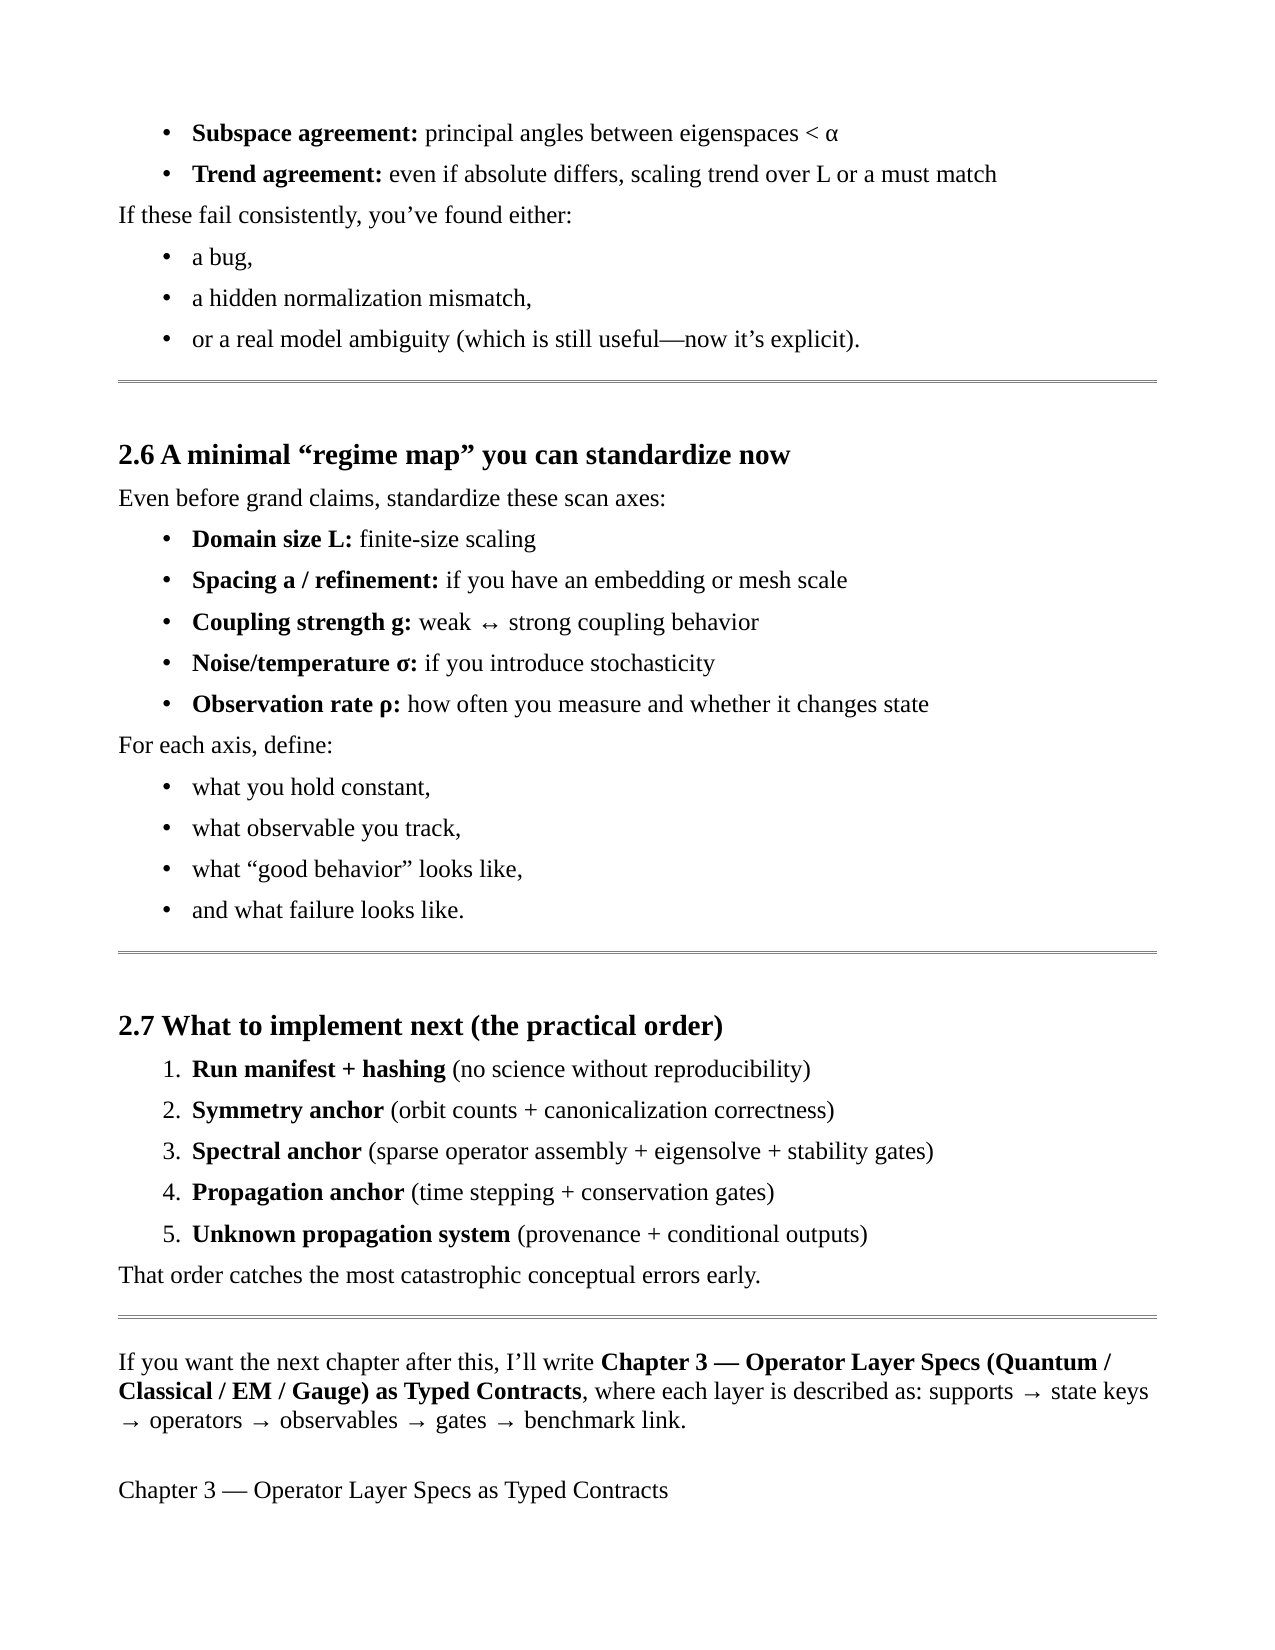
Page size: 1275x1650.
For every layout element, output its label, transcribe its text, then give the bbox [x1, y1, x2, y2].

list and what failure looks like. [162, 895, 1157, 924]
subtitle 2.7 What to implement next (the practical order) [118, 1008, 1157, 1041]
text Chapter 3 — Operator Layer Specs as Typed Contracts [118, 1446, 1157, 1504]
list what observable you track, [162, 813, 1157, 842]
list Subspace agreement: principal angles between eigenspaces < α [162, 118, 1157, 147]
subtitle 2.6 A minimal “regime map” you can standardize now [118, 437, 1157, 470]
text If you want the next chapter after this, I’ll write Chapter 3 — Operator Layer Specs (Quantum / Classical / EM / Gauge) as Typed Contracts, where each layer is described as: supports → state keys → operators → observables → gates → benchmark link. [118, 1347, 1157, 1434]
list what “good behavior” looks like, [162, 854, 1157, 883]
list or a real model ambiguity (which is still useful—now it’s explicit). [162, 324, 1157, 353]
list what you hold constant, [162, 772, 1157, 800]
list Unknown propagation system (provenance + conditional outputs) [162, 1219, 1157, 1247]
list Noise/temperature σ: if you introduce stochasticity [162, 648, 1157, 677]
list Trend agreement: even if absolute differs, scaling trend over L or a must match [162, 159, 1157, 188]
list a hidden normalization mismatch, [162, 283, 1157, 312]
list Propagation anchor (time stepping + conservation gates) [162, 1177, 1157, 1206]
text That order catches the most catastrophic conceptual errors early. [118, 1260, 1157, 1289]
list Run manifest + hashing (no science without reproducibility) [162, 1054, 1157, 1082]
text For each axis, define: [118, 730, 1157, 759]
text If these fail consistently, you’ve found either: [118, 201, 1157, 229]
list Coupling strength g: weak ↔ strong coupling behavior [162, 607, 1157, 635]
list Spacing a / refinement: if you have an embedding or mesh scale [162, 565, 1157, 594]
list Domain size L: finite-size scaling [162, 524, 1157, 553]
list Spectral anchor (sparse operator assembly + eigensolve + stability gates) [162, 1136, 1157, 1165]
text Even before grand claims, standardize these scan axes: [118, 483, 1157, 512]
list a bug, [162, 242, 1157, 271]
list Symmetry anchor (orbit counts + canonicalization correctness) [162, 1095, 1157, 1124]
list Observation rate ρ: how often you measure and whether it changes state [162, 689, 1157, 718]
